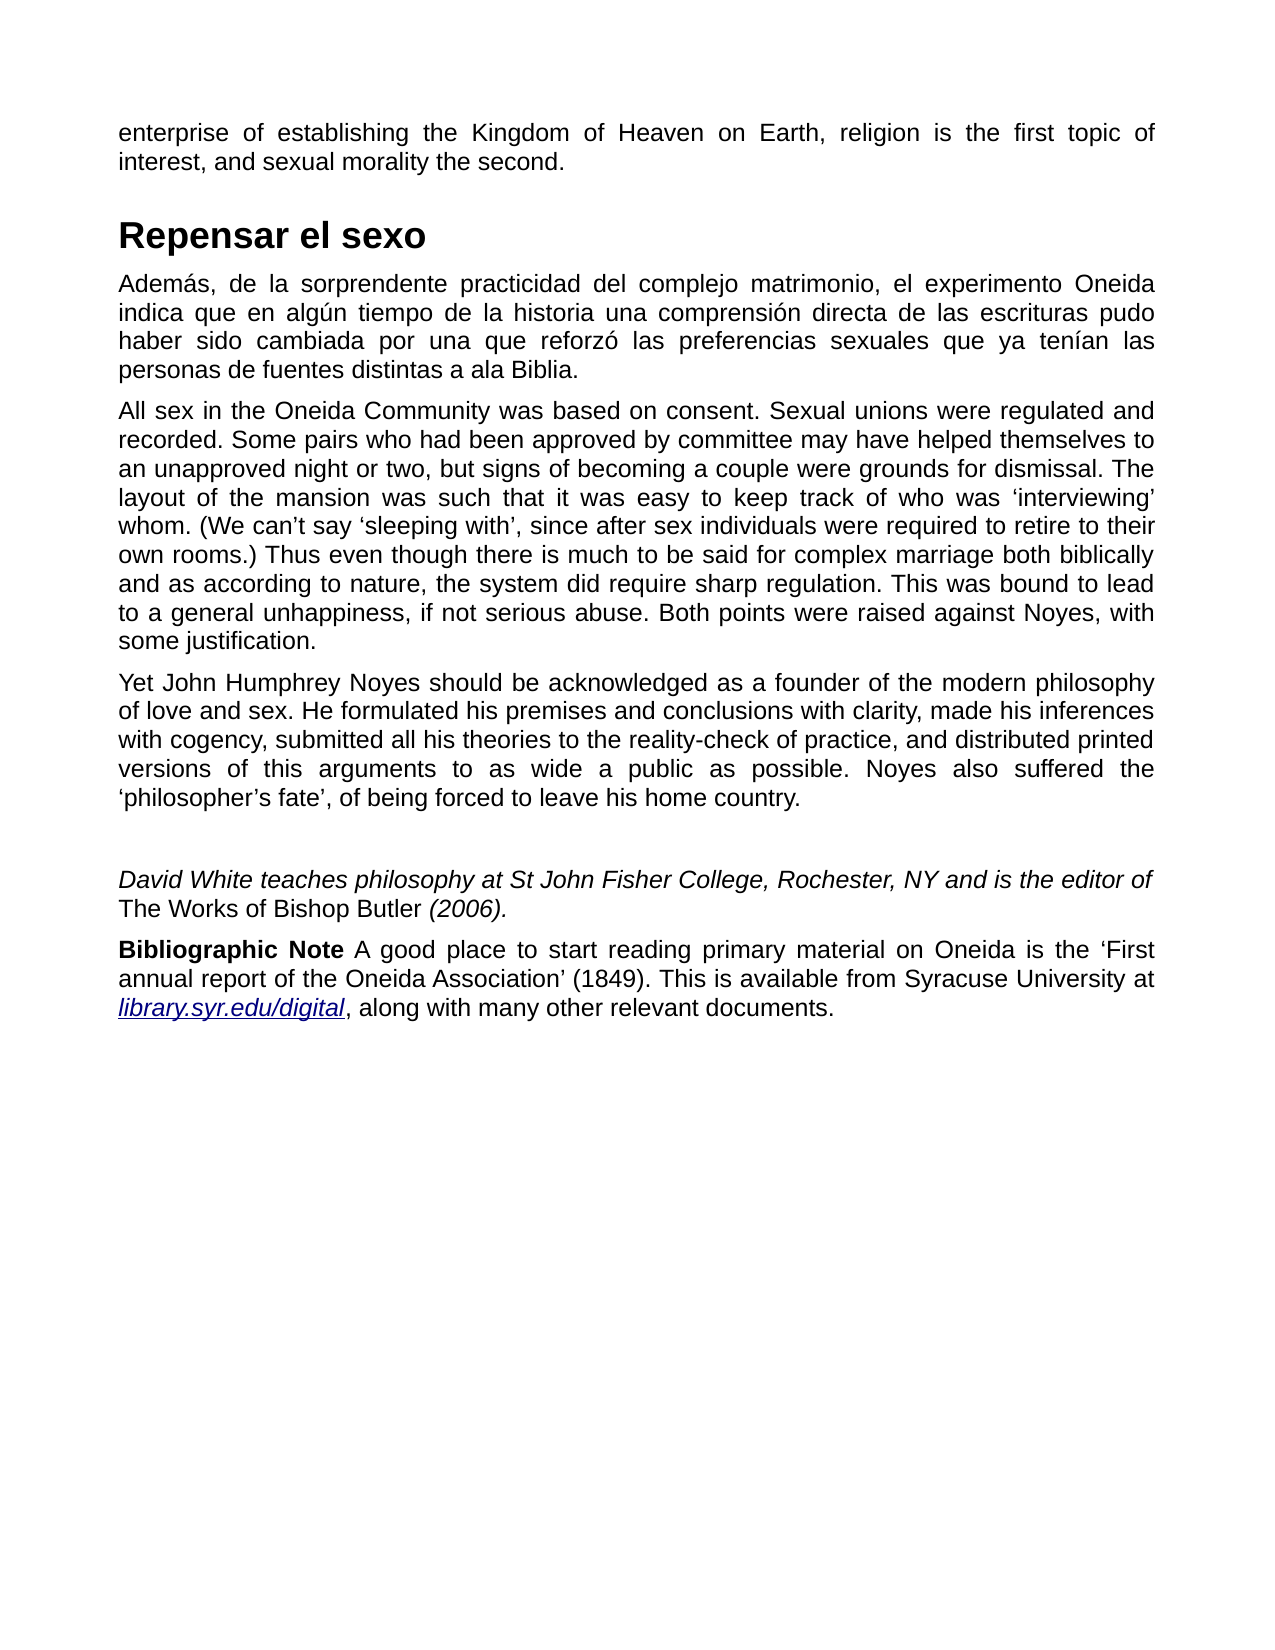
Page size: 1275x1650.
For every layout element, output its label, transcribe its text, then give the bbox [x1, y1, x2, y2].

text Yet John Humphrey Noyes should be acknowledged as a founder of the modern philosophy of love and sex. He formulated his premises and conclusions with clarity, made his inferences with cogency, submitted all his theories to the reality-check of practice, and distributed printed versions of this arguments to as wide a public as possible. Noyes also suffered the ‘philosopher’s fate’, of being forced to leave his home country. [118, 667, 1157, 811]
text enterprise of establishing the Kingdom of Heaven on Earth, religion is the first topic of interest, and sexual morality the second. [118, 118, 1157, 176]
text Además, de la sorprendente practicidad del complejo matrimonio, el experimento Oneida indica que en algún tiempo de la historia una comprensión directa de las escrituras pudo haber sido cambiada por una que reforzó las preferencias sexuales que ya tenían las personas de fuentes distintas a ala Biblia. [118, 269, 1157, 384]
subtitle Repensar el sexo [118, 213, 1157, 256]
text David White teaches philosophy at St John Fisher College, Rochester, NY and is the editor of The Works of Bishop Butler (2006). [118, 865, 1157, 922]
text Bibliographic Note A good place to start reading primary material on Oneida is the ‘First annual report of the Oneida Association’ (1849). This is available from Syracuse University at library.syr.edu/digital, along with many other relevant documents. [118, 935, 1157, 1021]
text All sex in the Oneida Community was based on consent. Sexual unions were regulated and recorded. Some pairs who had been approved by committee may have helped themselves to an unapproved night or two, but signs of becoming a couple were grounds for dismissal. The layout of the mansion was such that it was easy to keep track of who was ‘interviewing’ whom. (We can’t say ‘sleeping with’, since after sex individuals were required to retire to their own rooms.) Thus even though there is much to be said for complex marriage both biblically and as according to nature, the system did require sharp regulation. This was bound to lead to a general unhappiness, if not serious abuse. Both points were raised against Noyes, with some justification. [118, 396, 1157, 655]
